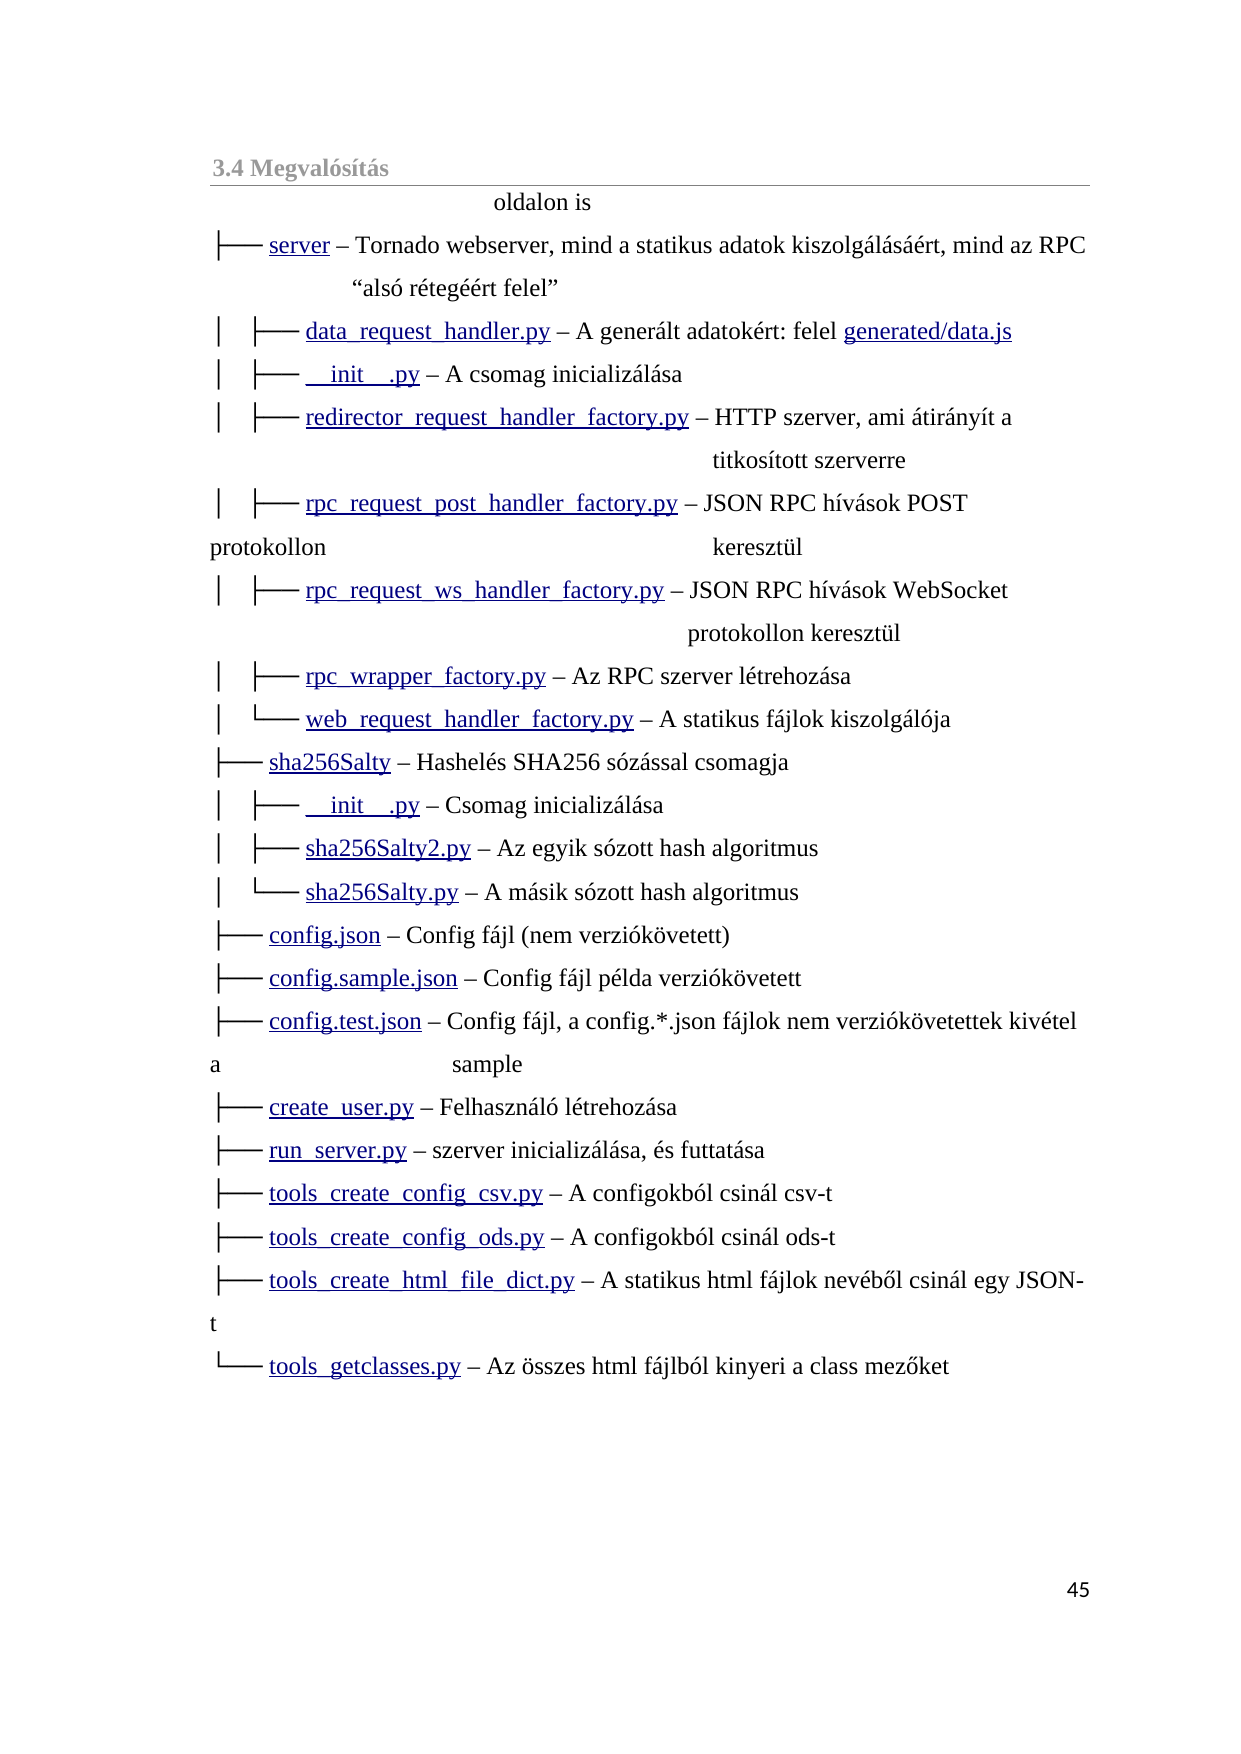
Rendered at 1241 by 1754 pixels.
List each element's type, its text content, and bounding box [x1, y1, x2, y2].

text oldalon is ├── server – Tornado webserver, mind a statikus adatok kiszolgálásáért, mind az RPC “alsó rétegéért felel” │ ├── data_request_handler.py – A generált adatokért: felel generated/data.js │ ├── __init__.py – A csomag inicializálása │ ├── redirector_request_handler_factory.py – HTTP szerver, ami átirányít a titkosított szerverre │ ├── rpc_request_post_handler_factory.py – JSON RPC hívások POST protokollon keresztül │ ├── rpc_request_ws_handler_factory.py – JSON RPC hívások WebSocket protokollon keresztül │ ├── rpc_wrapper_factory.py – Az RPC szerver létrehozása │ └── web_request_handler_factory.py – A statikus fájlok kiszolgálója ├── sha256Salty – Hashelés SHA256 sózással csomagja │ ├── __init__.py – Csomag inicializálása │ ├── sha256Salty2.py – Az egyik sózott hash algoritmus │ └── sha256Salty.py – A másik sózott hash algoritmus ├── config.json – Config fájl (nem verziókövetett) ├── config.sample.json – Config fájl példa verziókövetett ├── config.test.json – Config fájl, a config.*.json fájlok nem verziókövetettek kivétel a sample ├── create_user.py – Felhasználó létrehozása ├── run_server.py – szerver inicializálása, és futtatása ├── tools_create_config_csv.py – A configokból csinál csv-t ├── tools_create_config_ods.py – A configokból csinál ods-t ├── tools_create_html_file_dict.py – A statikus html fájlok nevéből csinál egy JSON-t └── tools_getclasses.py – Az összes html fájlból kinyeri a class mezőket [209, 187, 1090, 1422]
